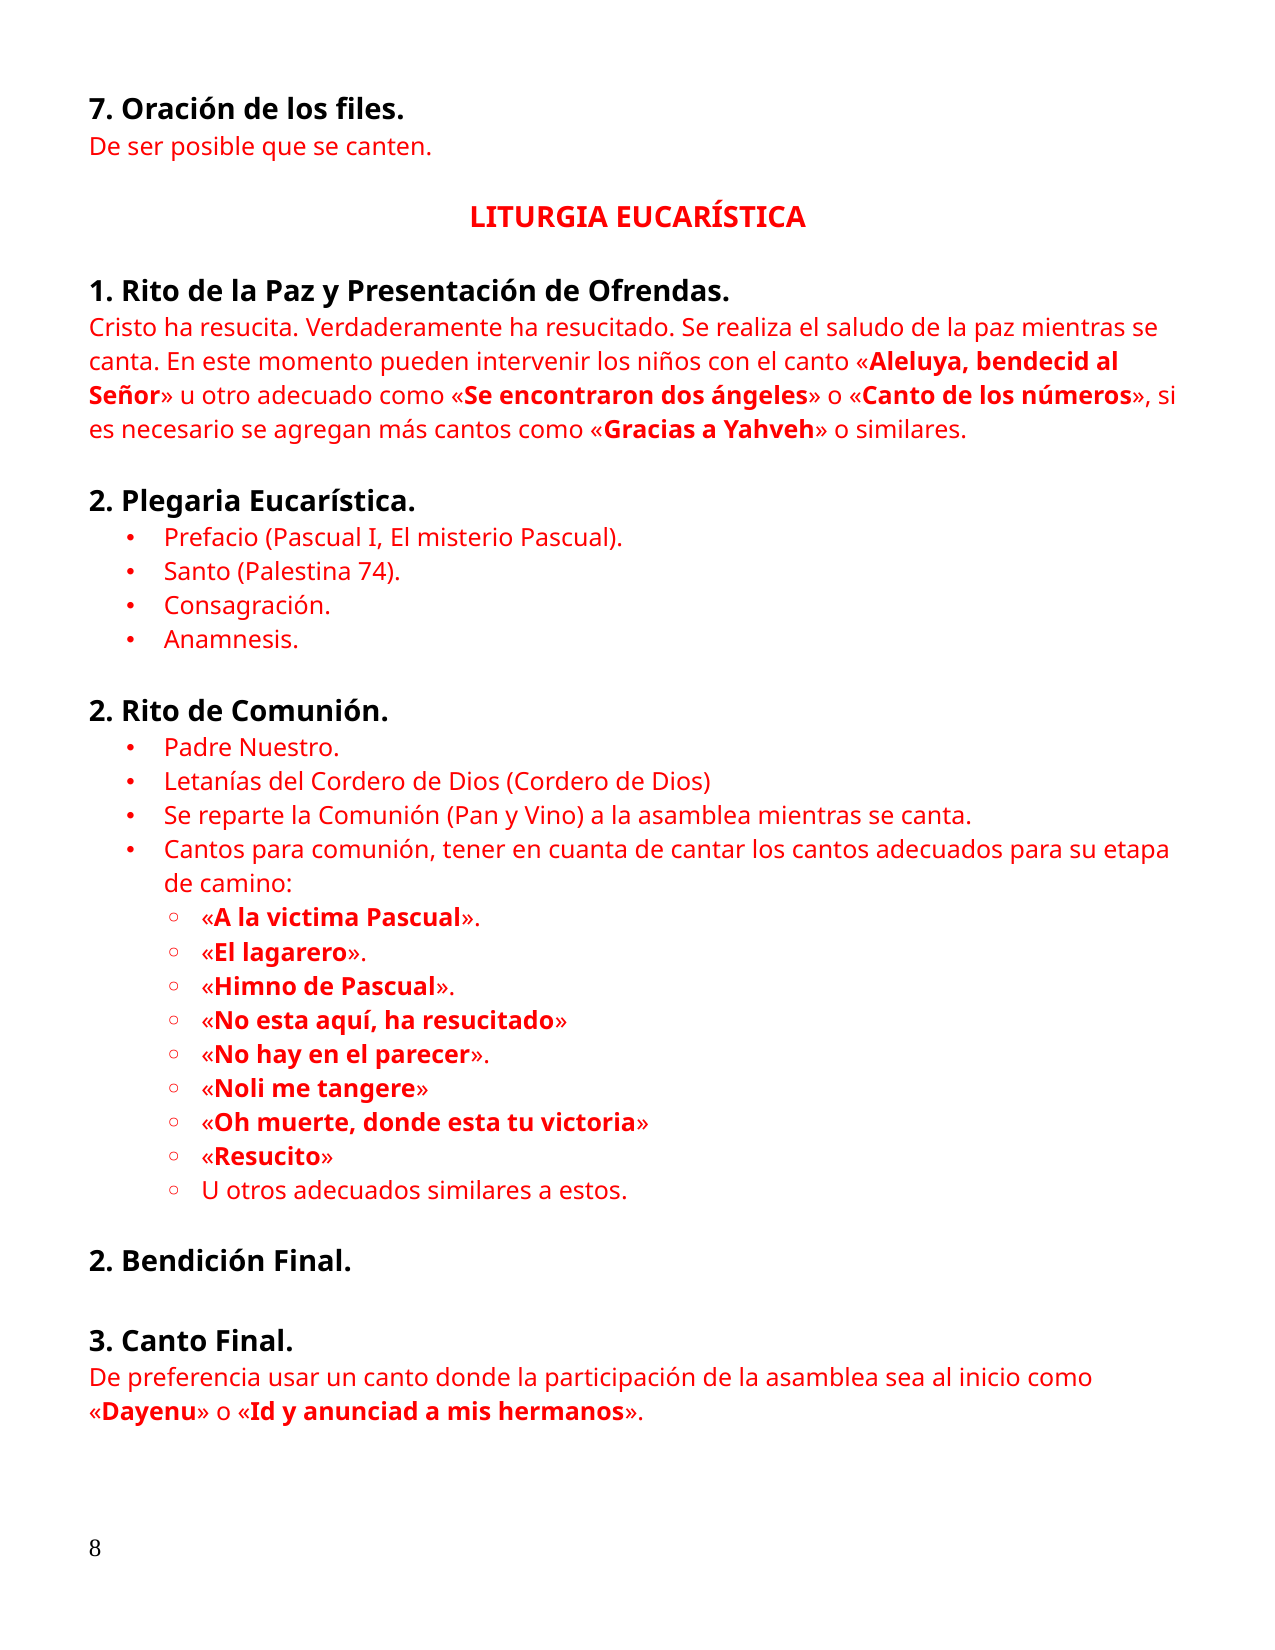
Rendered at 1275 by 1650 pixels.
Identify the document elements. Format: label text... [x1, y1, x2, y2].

list «Noli me tangere» [163, 1070, 1186, 1104]
list Anamnesis. [126, 622, 1186, 656]
list Se reparte la Comunión (Pan y Vino) a la asamblea mientras se canta. [126, 798, 1186, 832]
list Santo (Palestina 74). [126, 554, 1186, 588]
text 3. Canto Final. [88, 1320, 1186, 1360]
list «Himno de Pascual». [163, 968, 1186, 1002]
list Letanías del Cordero de Dios (Cordero de Dios) [126, 764, 1186, 798]
text 2. Plegaria Eucarística. [88, 480, 1186, 520]
text 7. Oración de los files. [88, 88, 1186, 128]
list «A la victima Pascual». [163, 900, 1186, 934]
list Prefacio (Pascual I, El misterio Pascual). [126, 520, 1186, 554]
list «El lagarero». [163, 934, 1186, 968]
list «Resucito» [163, 1138, 1186, 1173]
text Cristo ha resucita. Verdaderamente ha resucitado. Se realiza el saludo de la paz mientras se canta. En este momento pueden intervenir los niños con el canto «Aleluya, bendecid al Señor» u otro adecuado como «Se encontraron dos ángeles» o «Canto de los números», si es necesario se agregan más cantos como «Gracias a Yahveh» o similares. [88, 310, 1186, 446]
text De preferencia usar un canto donde la participación de la asamblea sea al inicio como «Dayenu» o «Id y anunciad a mis hermanos». [88, 1360, 1186, 1428]
list U otros adecuados similares a estos. [163, 1173, 1186, 1207]
list Consagración. [126, 588, 1186, 622]
list Padre Nuestro. [126, 730, 1186, 764]
text De ser posible que se canten. [88, 128, 1186, 162]
text 2. Bendición Final. [88, 1241, 1186, 1280]
text 2. Rito de Comunión. [88, 690, 1186, 730]
list «No esta aquí, ha resucitado» [163, 1002, 1186, 1036]
text 1. Rito de la Paz y Presentación de Ofrendas. [88, 270, 1186, 310]
list Cantos para comunión, tener en cuanta de cantar los cantos adecuados para su etapa de camino: [126, 832, 1186, 900]
text LITURGIA EUCARÍSTICA [88, 196, 1186, 236]
list «Oh muerte, donde esta tu victoria» [163, 1104, 1186, 1138]
list «No hay en el parecer». [163, 1036, 1186, 1070]
